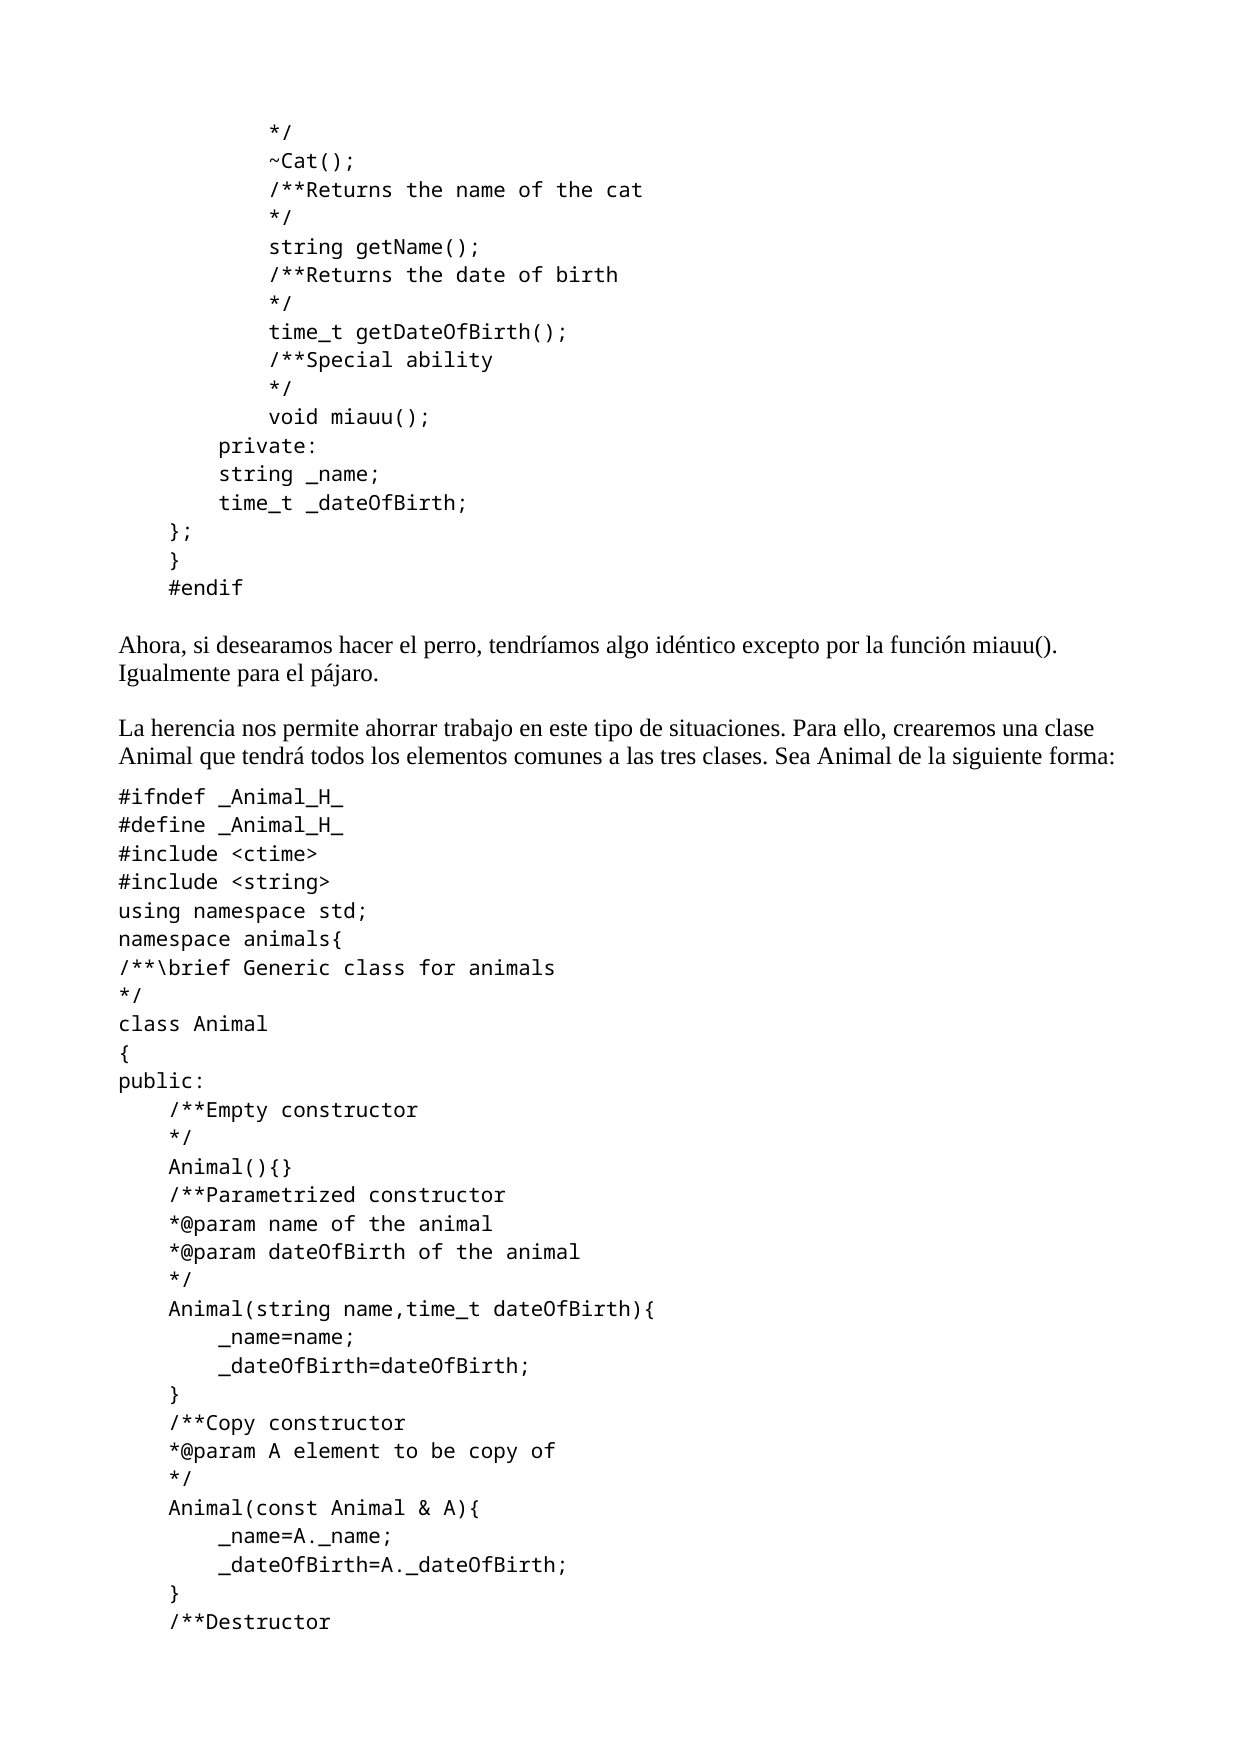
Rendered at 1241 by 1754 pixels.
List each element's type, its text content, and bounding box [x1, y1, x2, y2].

text /**Returns the name of the cat [118, 175, 1122, 203]
text void miauu(); [118, 402, 1122, 431]
text */ [118, 1123, 1122, 1152]
text string _name; [118, 459, 1122, 488]
text _dateOfBirth=dateOfBirth; [118, 1351, 1122, 1379]
text public: [118, 1066, 1122, 1095]
text using namespace std; [118, 896, 1122, 924]
text }; [118, 516, 1122, 545]
text /**Special ability [118, 346, 1122, 374]
text class Animal [118, 1009, 1122, 1038]
text */ [118, 289, 1122, 317]
text Animal(string name,time_t dateOfBirth){ [118, 1294, 1122, 1322]
text */ [118, 1266, 1122, 1294]
text *@param dateOfBirth of the animal [118, 1237, 1122, 1266]
text /**Destructor [118, 1607, 1122, 1635]
text *@param A element to be copy of [118, 1436, 1122, 1464]
text *@param name of the animal [118, 1209, 1122, 1237]
text } [118, 1379, 1122, 1408]
text _dateOfBirth=A._dateOfBirth; [118, 1550, 1122, 1578]
text #endif [118, 573, 1122, 602]
text */ [118, 374, 1122, 402]
text Animal(){} [118, 1152, 1122, 1180]
text #ifndef _Animal_H_ [118, 782, 1122, 811]
text { [118, 1038, 1122, 1066]
text } [118, 545, 1122, 573]
text private: [118, 431, 1122, 459]
text /**Empty constructor [118, 1095, 1122, 1123]
text Ahora, si desearamos hacer el perro, tendríamos algo idéntico excepto por la función miauu(). Igualmente para el pájaro. La herencia nos permite ahorrar trabajo en este tipo de situaciones. Para ello, crearemos una clase Animal que tendrá todos los elementos comunes a las tres clases. Sea Animal de la siguiente forma: [118, 631, 1122, 769]
text #include <ctime> [118, 839, 1122, 867]
text Animal(const Animal & A){ [118, 1493, 1122, 1521]
text /**Returns the date of birth [118, 260, 1122, 289]
text string getName(); [118, 232, 1122, 260]
text #define _Animal_H_ [118, 811, 1122, 839]
text /**Copy constructor [118, 1408, 1122, 1436]
text #include <string> [118, 867, 1122, 896]
text _name=name; [118, 1322, 1122, 1351]
text time_t getDateOfBirth(); [118, 317, 1122, 346]
text */ [118, 118, 1122, 147]
text */ [118, 1464, 1122, 1493]
text */ [118, 981, 1122, 1009]
text ~Cat(); [118, 147, 1122, 175]
text /**\brief Generic class for animals [118, 953, 1122, 981]
text time_t _dateOfBirth; [118, 488, 1122, 516]
text /**Parametrized constructor [118, 1180, 1122, 1209]
text namespace animals{ [118, 924, 1122, 953]
text */ [118, 203, 1122, 232]
text _name=A._name; [118, 1521, 1122, 1550]
text } [118, 1578, 1122, 1607]
